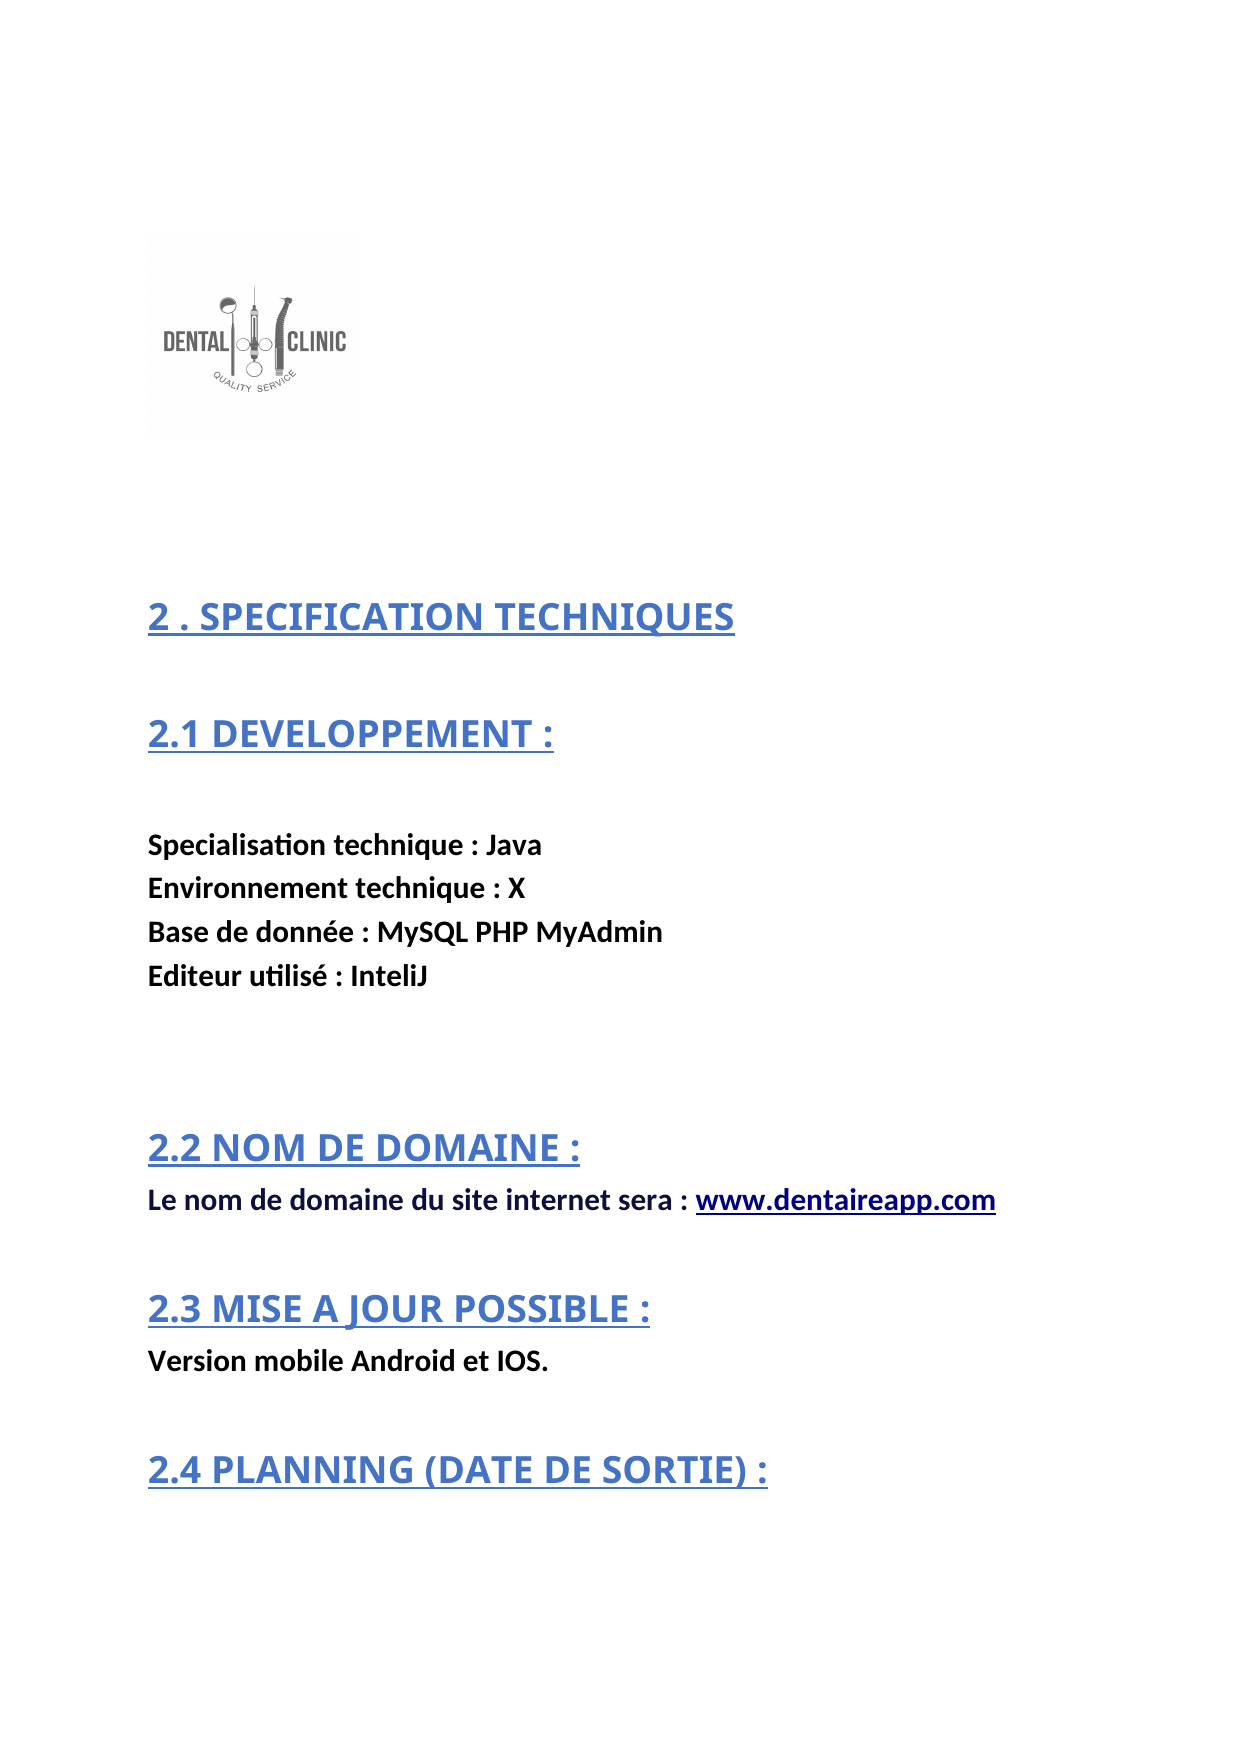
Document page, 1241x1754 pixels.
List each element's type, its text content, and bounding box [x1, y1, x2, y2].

text 2.1 DEVELOPPEMENT : [148, 708, 1093, 759]
text 2 . SPECIFICATION TECHNIQUES [148, 590, 1093, 641]
text Editeur utilisé : InteliJ [148, 956, 1093, 994]
text Base de donnée : MySQL PHP MyAdmin [148, 912, 1093, 951]
text Specialisation technique : Java [148, 825, 1093, 863]
text 2.2 NOM DE DOMAINE : [148, 1121, 1093, 1172]
text Version mobile Android et IOS. [148, 1341, 1093, 1379]
text 2.4 PLANNING (DATE DE SORTIE) : [148, 1443, 1093, 1494]
text Environnement technique : X [148, 869, 1093, 907]
text 2.3 MISE A JOUR POSSIBLE : [148, 1282, 1093, 1333]
text Le nom de domaine du site internet sera : www.dentaireapp.com [148, 1180, 1093, 1218]
